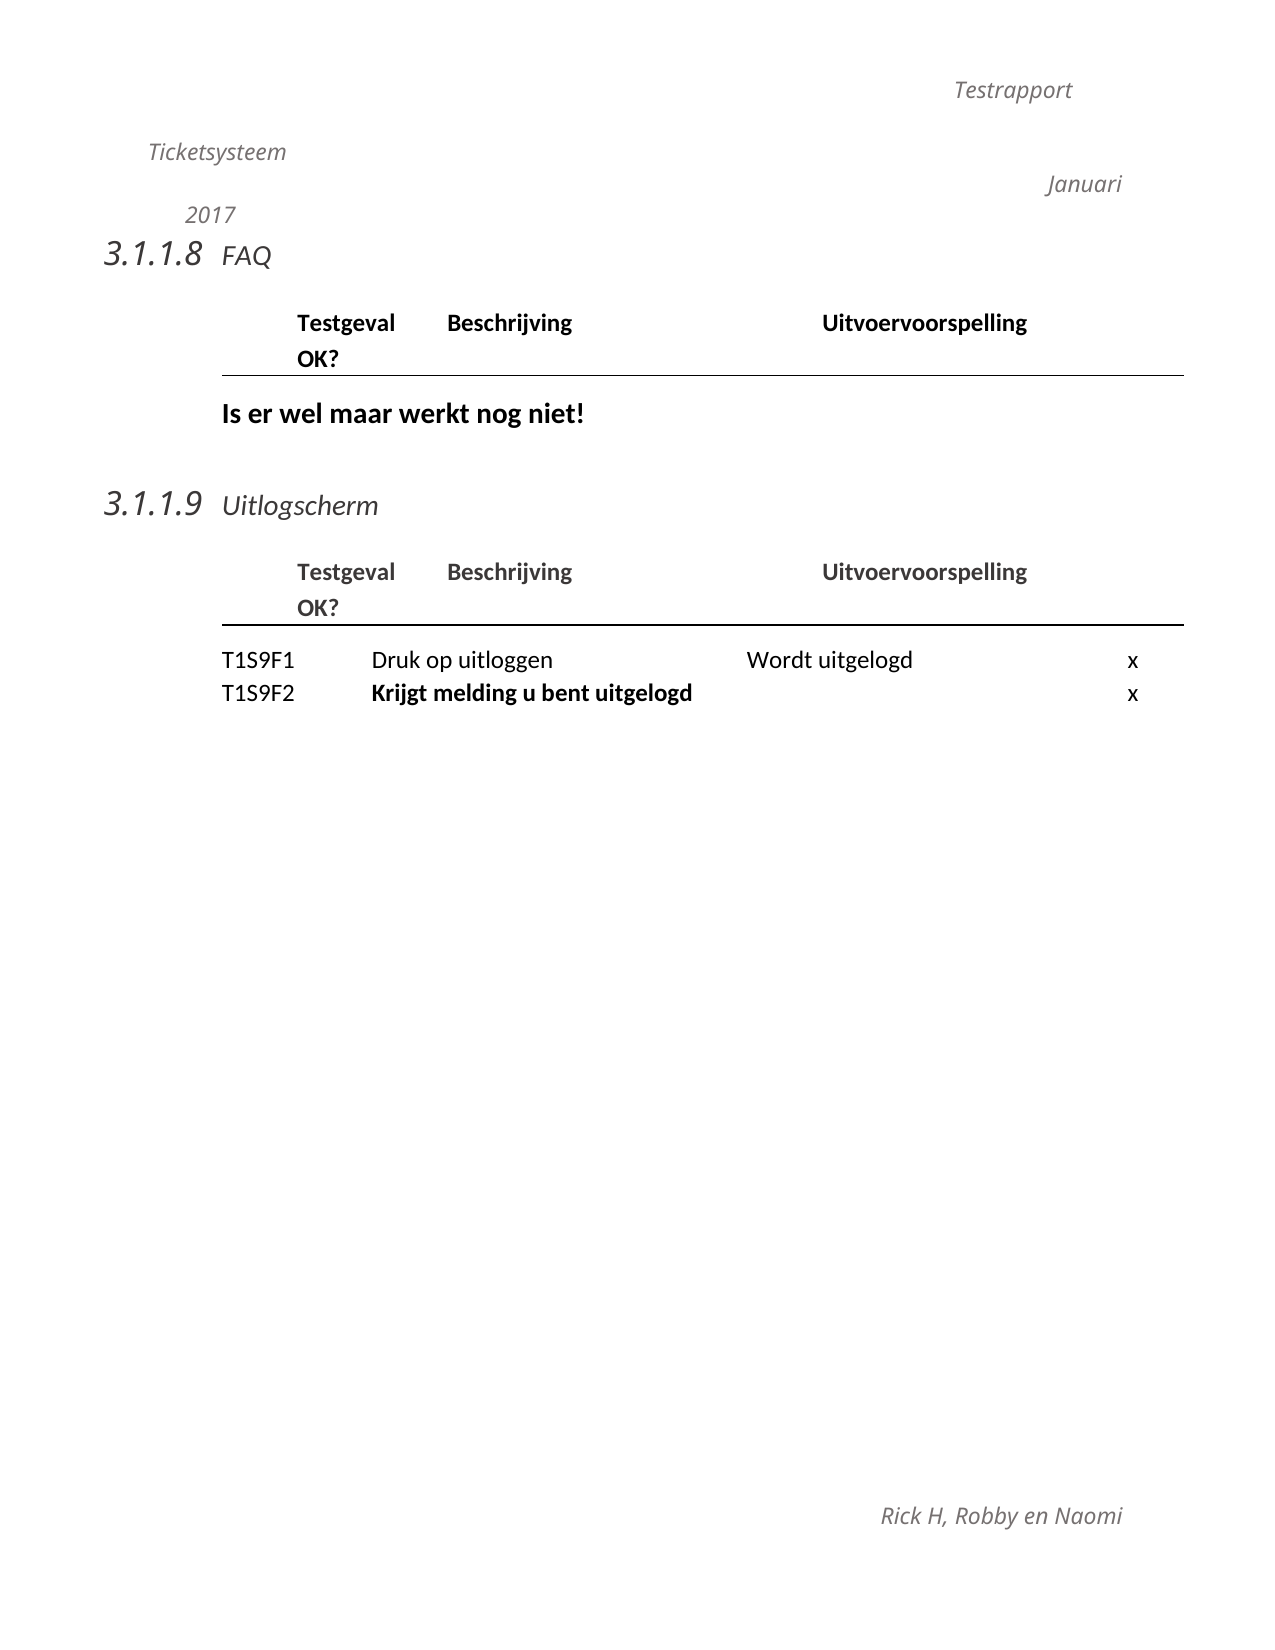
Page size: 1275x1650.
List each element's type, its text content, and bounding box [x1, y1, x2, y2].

text 3.1.1.8 FAQ [103, 230, 1184, 276]
text Testgeval Beschrijving Uitvoervoorspelling OK? [222, 544, 1184, 624]
text T1S9F1 Druk op uitloggen Wordt uitgelogd x T1S9F2 Krijgt melding u bent uitgelogd x [103, 644, 1184, 707]
text Is er wel maar werkt nog niet! [207, 395, 1184, 461]
text 3.1.1.9 Uitlogscherm [103, 479, 1184, 525]
text Testgeval Beschrijving Uitvoervoorspelling OK? [222, 295, 1184, 375]
